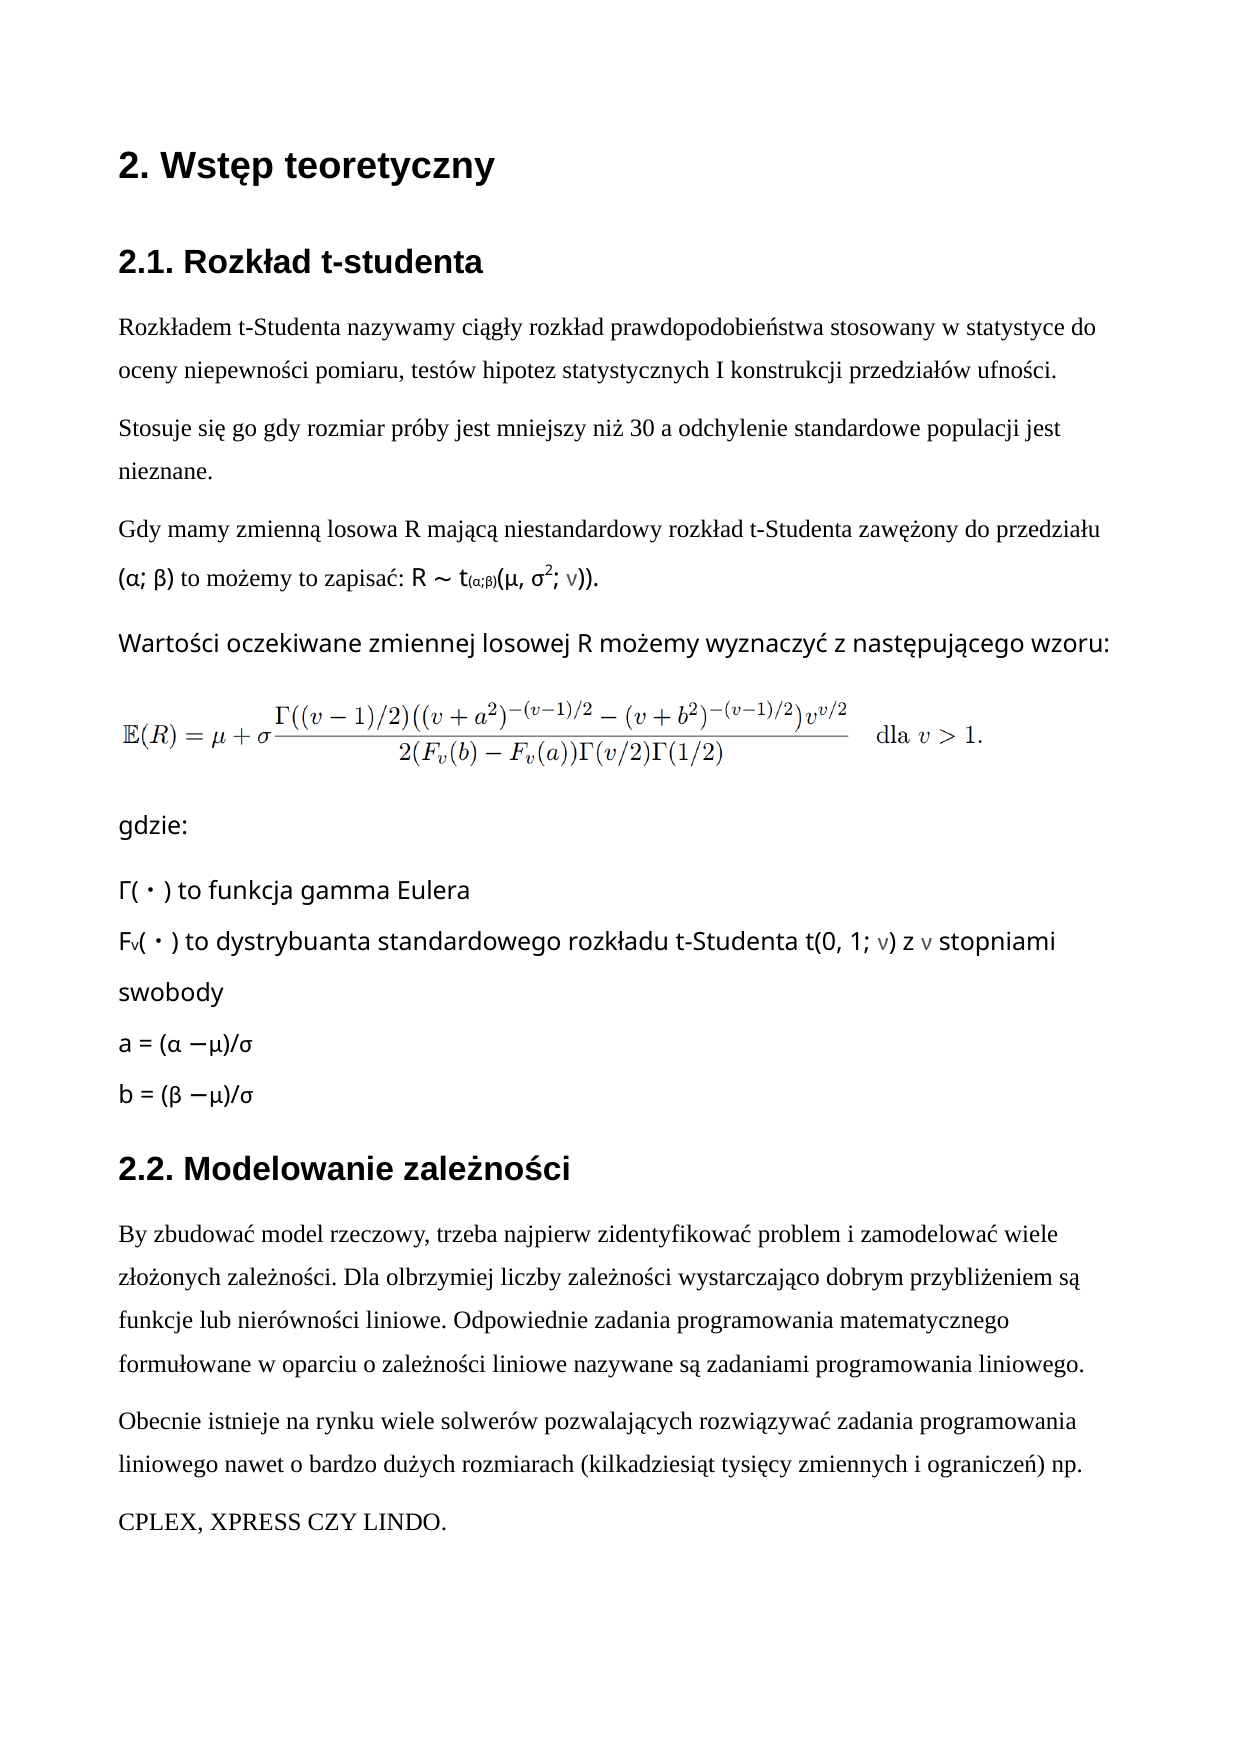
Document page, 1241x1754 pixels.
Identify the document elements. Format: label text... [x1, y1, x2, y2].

text gdzie: [118, 807, 1122, 841]
text b = (β −μ)/σ [118, 1077, 1122, 1111]
text Rozkładem t-Studenta nazywamy ciągły rozkład prawdopodobieństwa stosowany w statystyce do oceny niepewności pomiaru, testów hipotez statystycznych I konstrukcji przedziałów ufności. [118, 312, 1122, 384]
text Stosuje się go gdy rozmiar próby jest mniejszy niż 30 a odchylenie standardowe populacji jest nieznane. [118, 413, 1122, 485]
text Gdy mamy zmienną losowa R mającą niestandardowy rozkład t-Studenta zawężony do przedziału (α; β) to możemy to zapisać: R ∼ t(α;β)(μ, σ2; ν)). [118, 514, 1122, 594]
text CPLEX, XPRESS CZY LINDO. [118, 1507, 1122, 1536]
text Obecnie istnieje na rynku wiele solwerów pozwalających rozwiązywać zadania programowania liniowego nawet o bardzo dużych rozmiarach (kilkadziesiąt tysięcy zmiennych i ograniczeń) np. [118, 1406, 1122, 1478]
subtitle 2.2. Modelowanie zależności [118, 1149, 1122, 1188]
text By zbudować model rzeczowy, trzeba najpierw zidentyfikować problem i zamodelować wiele złożonych zależności. Dla olbrzymiej liczby zależności wystarczająco dobrym przybliżeniem są funkcje lub nierówności liniowe. Odpowiednie zadania programowania matematycznego formułowane w oparciu o zależności liniowe nazywane są zadaniami programowania liniowego. [118, 1219, 1122, 1377]
text a = (α −μ)/σ [118, 1026, 1122, 1060]
text Fv(・) to dystrybuanta standardowego rozkładu t-Studenta t(0, 1; ν) z ν stopniami swobody [118, 924, 1122, 1009]
text Γ(・) to funkcja gamma Eulera [118, 873, 1122, 907]
subtitle 2. Wstęp teoretyczny [118, 143, 1122, 187]
text Wartości oczekiwane zmiennej losowej R możemy wyznaczyć z następującego wzoru: [118, 625, 1122, 659]
subtitle 2.1. Rozkład t-studenta [118, 242, 1122, 281]
